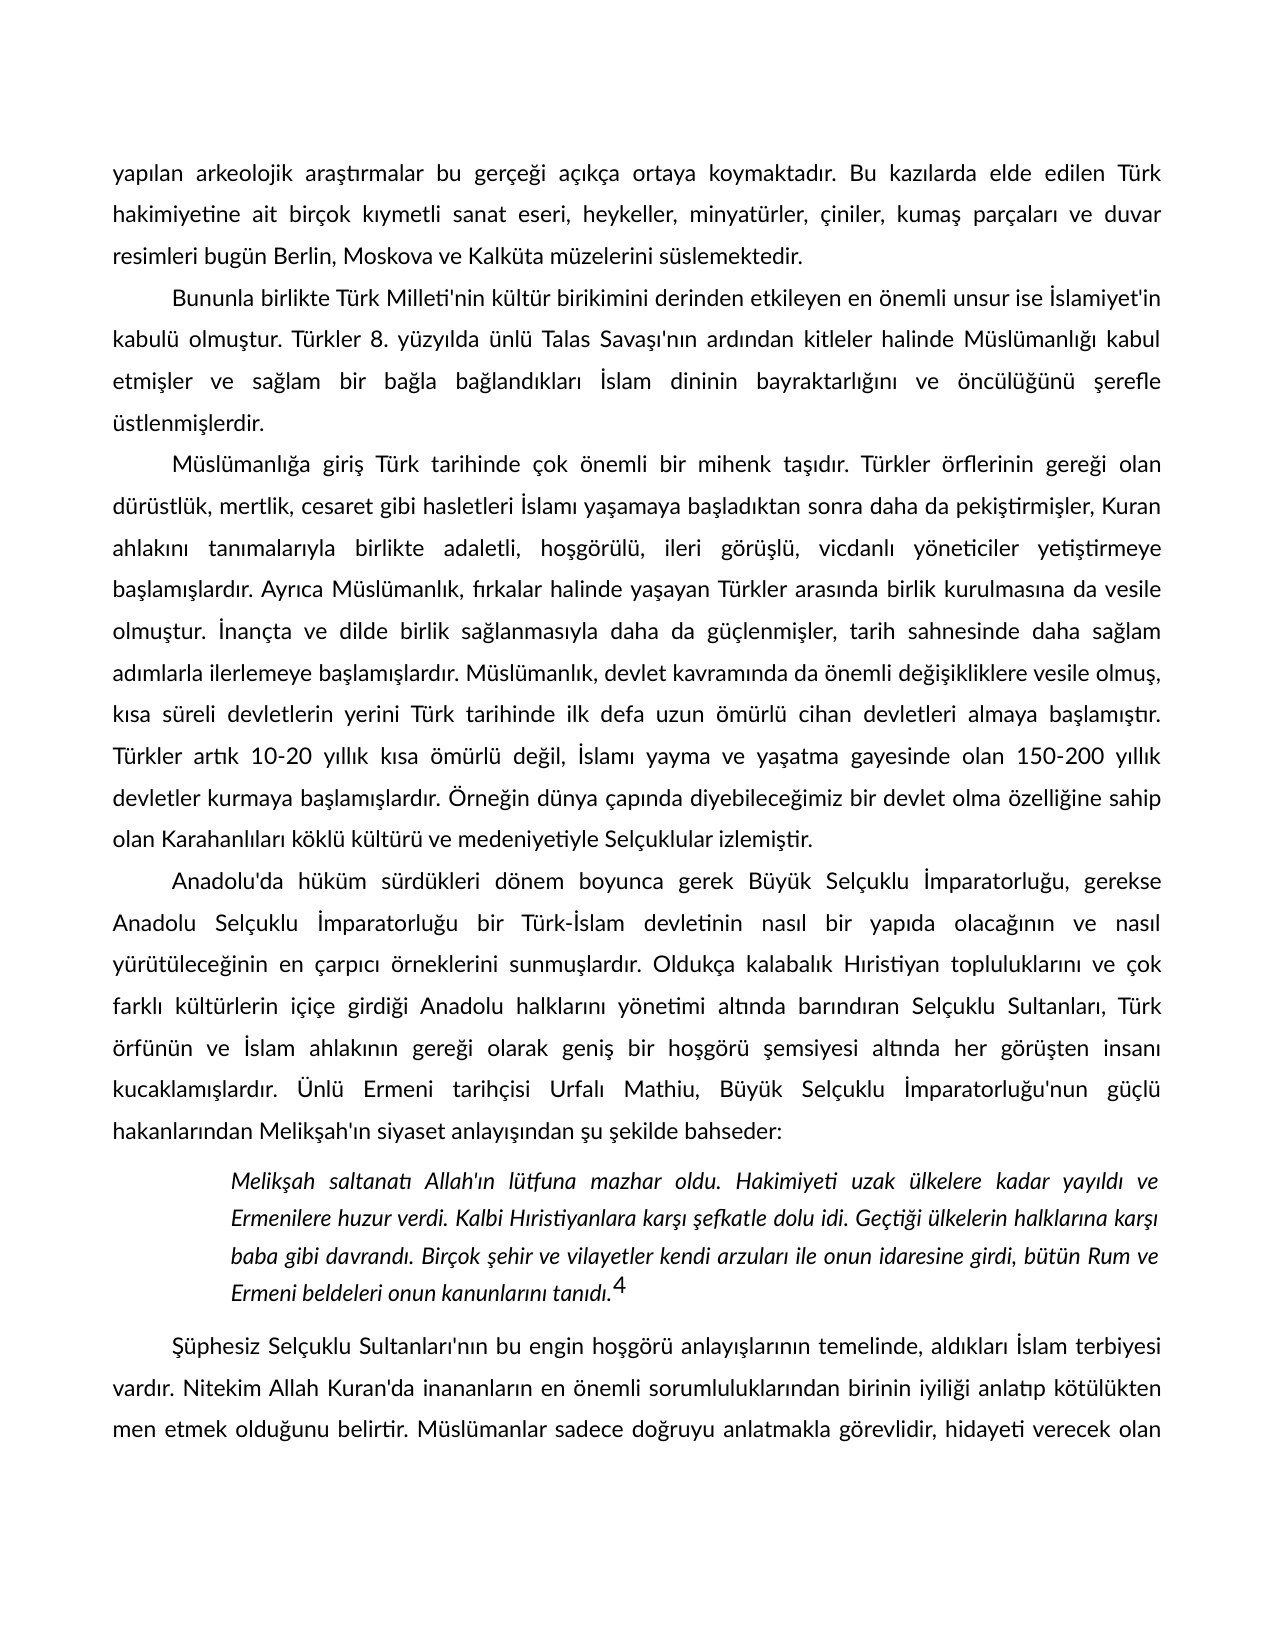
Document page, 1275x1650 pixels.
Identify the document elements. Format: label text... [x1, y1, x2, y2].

text Müslümanlığa giriş Türk tarihinde çok önemli bir mihenk taşıdır. Türkler örflerinin gereği olan dürüstlük, mertlik, cesaret gibi hasletleri İslamı yaşamaya başladıktan sonra daha da pekiştirmişler, Kuran ahlakını tanımalarıyla birlikte adaletli, hoşgörülü, ileri görüşlü, vicdanlı yöneticiler yetiştirmeye başlamışlardır. Ayrıca Müslümanlık, fırkalar halinde yaşayan Türkler arasında birlik kurulmasına da vesile olmuştur. İnançta ve dilde birlik sağlanmasıyla daha da güçlenmişler, tarih sahnesinde daha sağlam adımlarla ilerlemeye başlamışlardır. Müslümanlık, devlet kavramında da önemli değişikliklere vesile olmuş, kısa süreli devletlerin yerini Türk tarihinde ilk defa uzun ömürlü cihan devletleri almaya başlamıştır. Türkler artık 10-20 yıllık kısa ömürlü değil, İslamı yayma ve yaşatma gayesinde olan 150-200 yıllık devletler kurmaya başlamışlardır. Örneğin dünya çapında diyebileceğimiz bir devlet olma özelliğine sahip olan Karahanlıları köklü kültürü ve medeniyetiyle Selçuklular izlemiştir. [112, 439, 1162, 856]
text Bununla birlikte Türk Milleti'nin kültür birikimini derinden etkileyen en önemli unsur ise İslamiyet'in kabulü olmuştur. Türkler 8. yüzyılda ünlü Talas Savaşı'nın ardından kitleler halinde Müslümanlığı kabul etmişler ve sağlam bir bağla bağlandıkları İslam dininin bayraktarlığını ve öncülüğünü şerefle üstlenmişlerdir. [112, 273, 1162, 439]
text Melikşah saltanatı Allah'ın lütfuna mazhar oldu. Hakimiyeti uzak ülkelere kadar yayıldı ve Ermenilere huzur verdi. Kalbi Hıristiyanlara karşı şefkatle dolu idi. Geçtiği ülkelerin halklarına karşı baba gibi davrandı. Birçok şehir ve vilayetler kendi arzuları ile onun idaresine girdi, bütün Rum ve Ermeni beldeleri onun kanunlarını tanıdı.4 [231, 1159, 1162, 1309]
text yapılan arkeolojik araştırmalar bu gerçeği açıkça ortaya koymaktadır. Bu kazılarda elde edilen Türk hakimiyetine ait birçok kıymetli sanat eseri, heykeller, minyatürler, çiniler, kumaş parçaları ve duvar resimleri bugün Berlin, Moskova ve Kalküta müzelerini süslemektedir. [112, 148, 1162, 273]
text Şüphesiz Selçuklu Sultanları'nın bu engin hoşgörü anlayışlarının temelinde, aldıkları İslam terbiyesi vardır. Nitekim Allah Kuran'da inananların en önemli sorumluluklarından birinin iyiliği anlatıp kötülükten men etmek olduğunu belirtir. Müslümanlar sadece doğruyu anlatmakla görevlidir, hidayeti verecek olan [112, 1321, 1162, 1446]
text Anadolu'da hüküm sürdükleri dönem boyunca gerek Büyük Selçuklu İmparatorluğu, gerekse Anadolu Selçuklu İmparatorluğu bir Türk-İslam devletinin nasıl bir yapıda olacağının ve nasıl yürütüleceğinin en çarpıcı örneklerini sunmuşlardır. Oldukça kalabalık Hıristiyan topluluklarını ve çok farklı kültürlerin içiçe girdiği Anadolu halklarını yönetimi altında barındıran Selçuklu Sultanları, Türk örfünün ve İslam ahlakının gereği olarak geniş bir hoşgörü şemsiyesi altında her görüşten insanı kucaklamışlardır. Ünlü Ermeni tarihçisi Urfalı Mathiu, Büyük Selçuklu İmparatorluğu'nun güçlü hakanlarından Melikşah'ın siyaset anlayışından şu şekilde bahseder: [112, 856, 1162, 1148]
